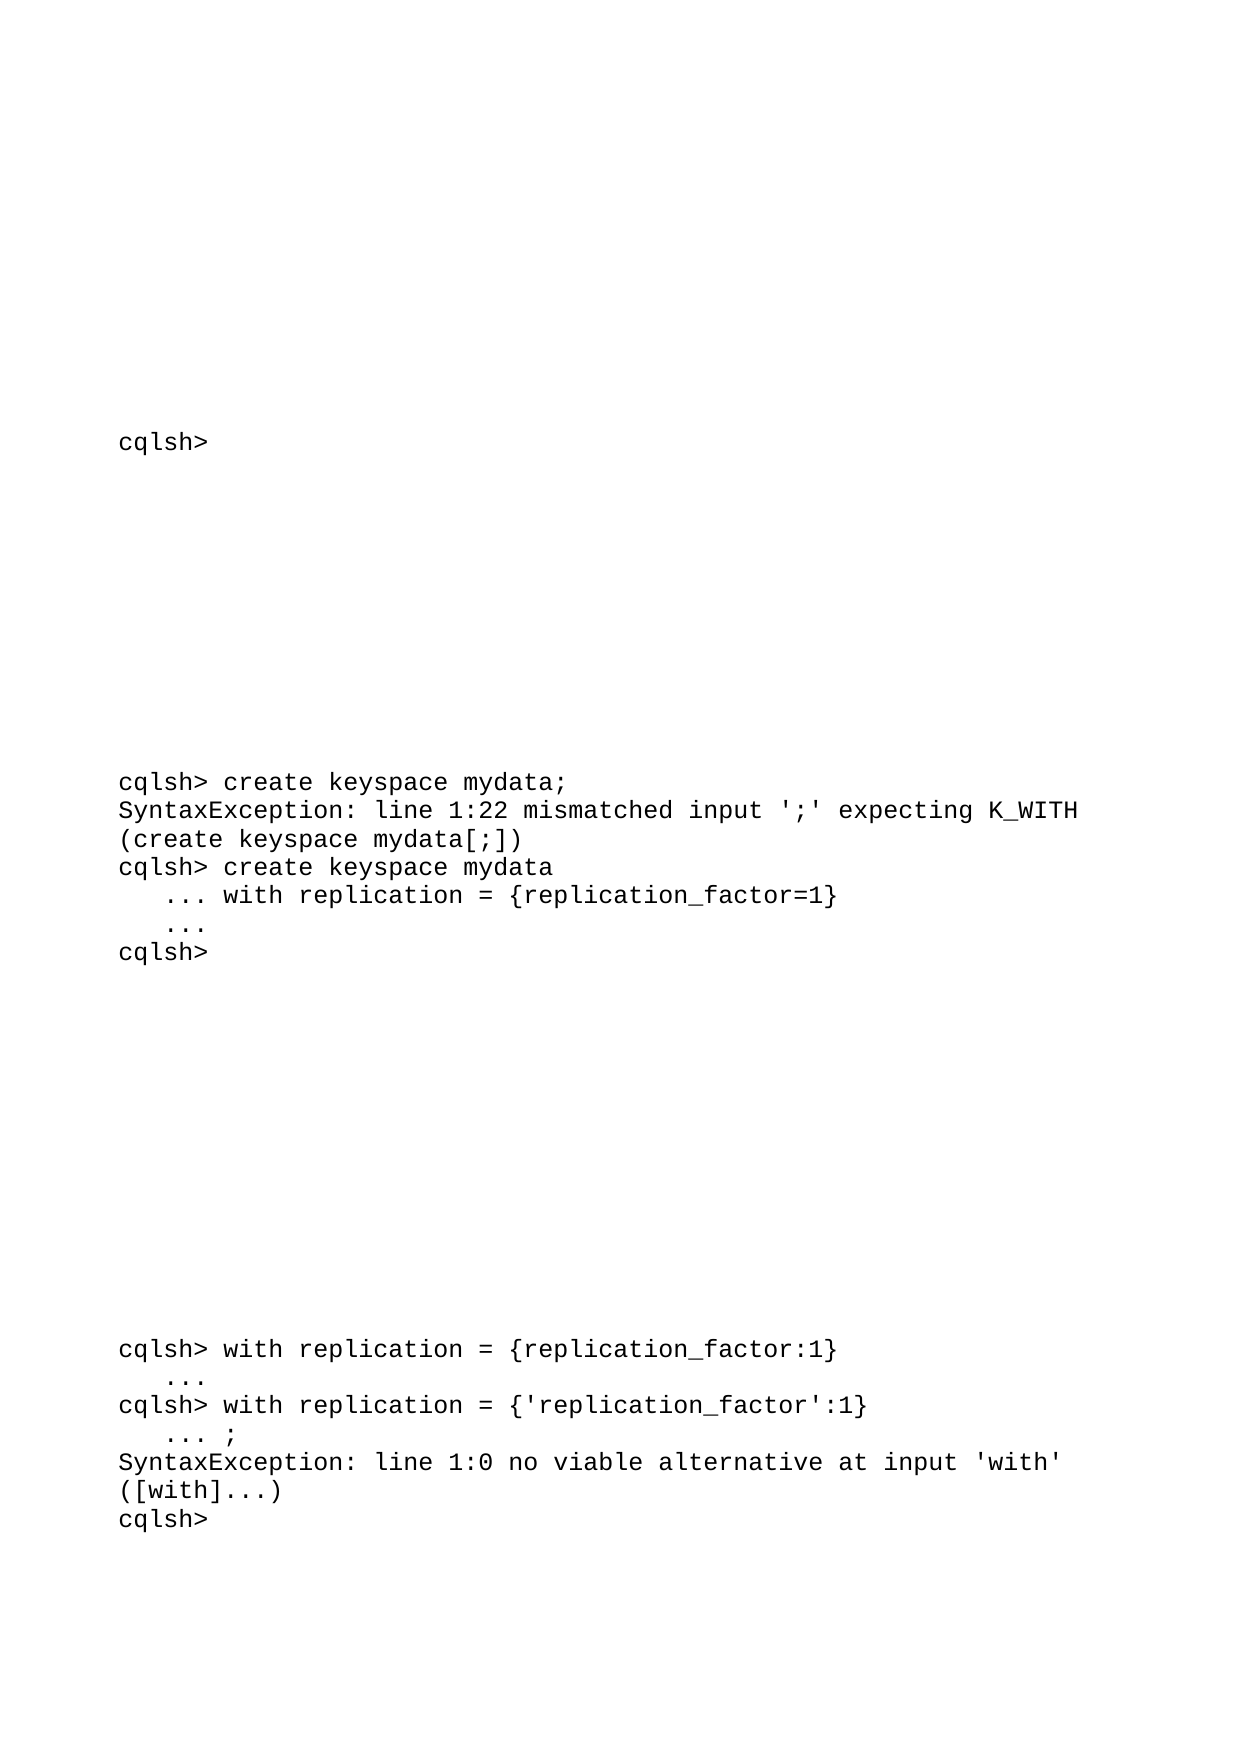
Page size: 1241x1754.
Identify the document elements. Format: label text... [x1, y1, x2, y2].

text cqlsh> create keyspace mydata; [118, 770, 1122, 798]
text cqlsh> [118, 1506, 1122, 1535]
text cqlsh> [118, 940, 1122, 968]
text ... with replication = {replication_factor=1} [118, 883, 1122, 911]
text SyntaxException: line 1:22 mismatched input ';' expecting K_WITH (create keyspace mydata[;]) [118, 798, 1122, 855]
text cqlsh> create keyspace mydata [118, 855, 1122, 883]
text cqlsh> [118, 430, 1122, 458]
text SyntaxException: line 1:0 no viable alternative at input 'with' ([with]...) [118, 1450, 1122, 1506]
text cqlsh> with replication = {'replication_factor':1} [118, 1393, 1122, 1421]
text ... [118, 1365, 1122, 1393]
text cqlsh> with replication = {replication_factor:1} [118, 1336, 1122, 1365]
text ... [118, 911, 1122, 940]
text ... ; [118, 1421, 1122, 1450]
